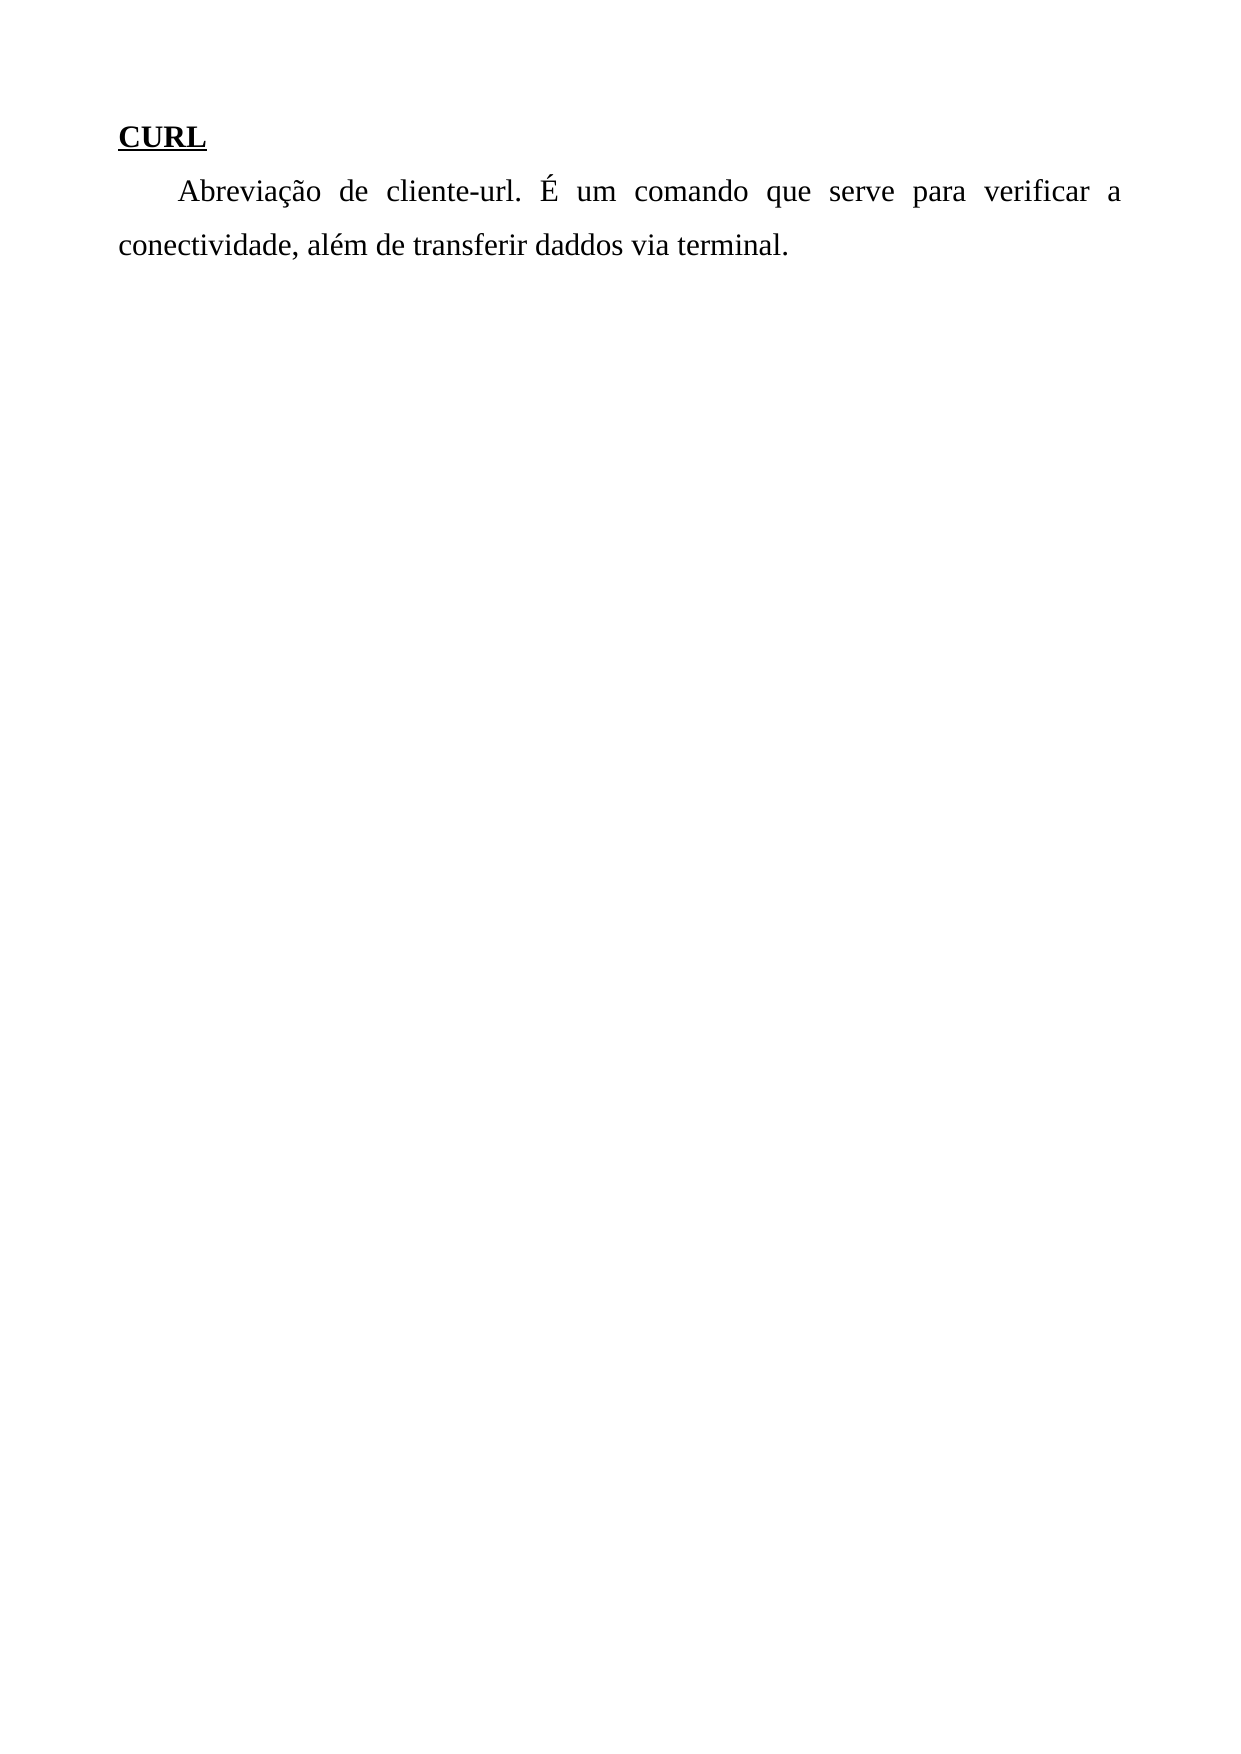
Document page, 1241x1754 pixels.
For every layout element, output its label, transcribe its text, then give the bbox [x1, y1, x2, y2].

text CURL [118, 118, 1122, 154]
text Abreviação de cliente-url. É um comando que serve para verificar a conectividade, além de transferir daddos via terminal. [118, 172, 1122, 262]
